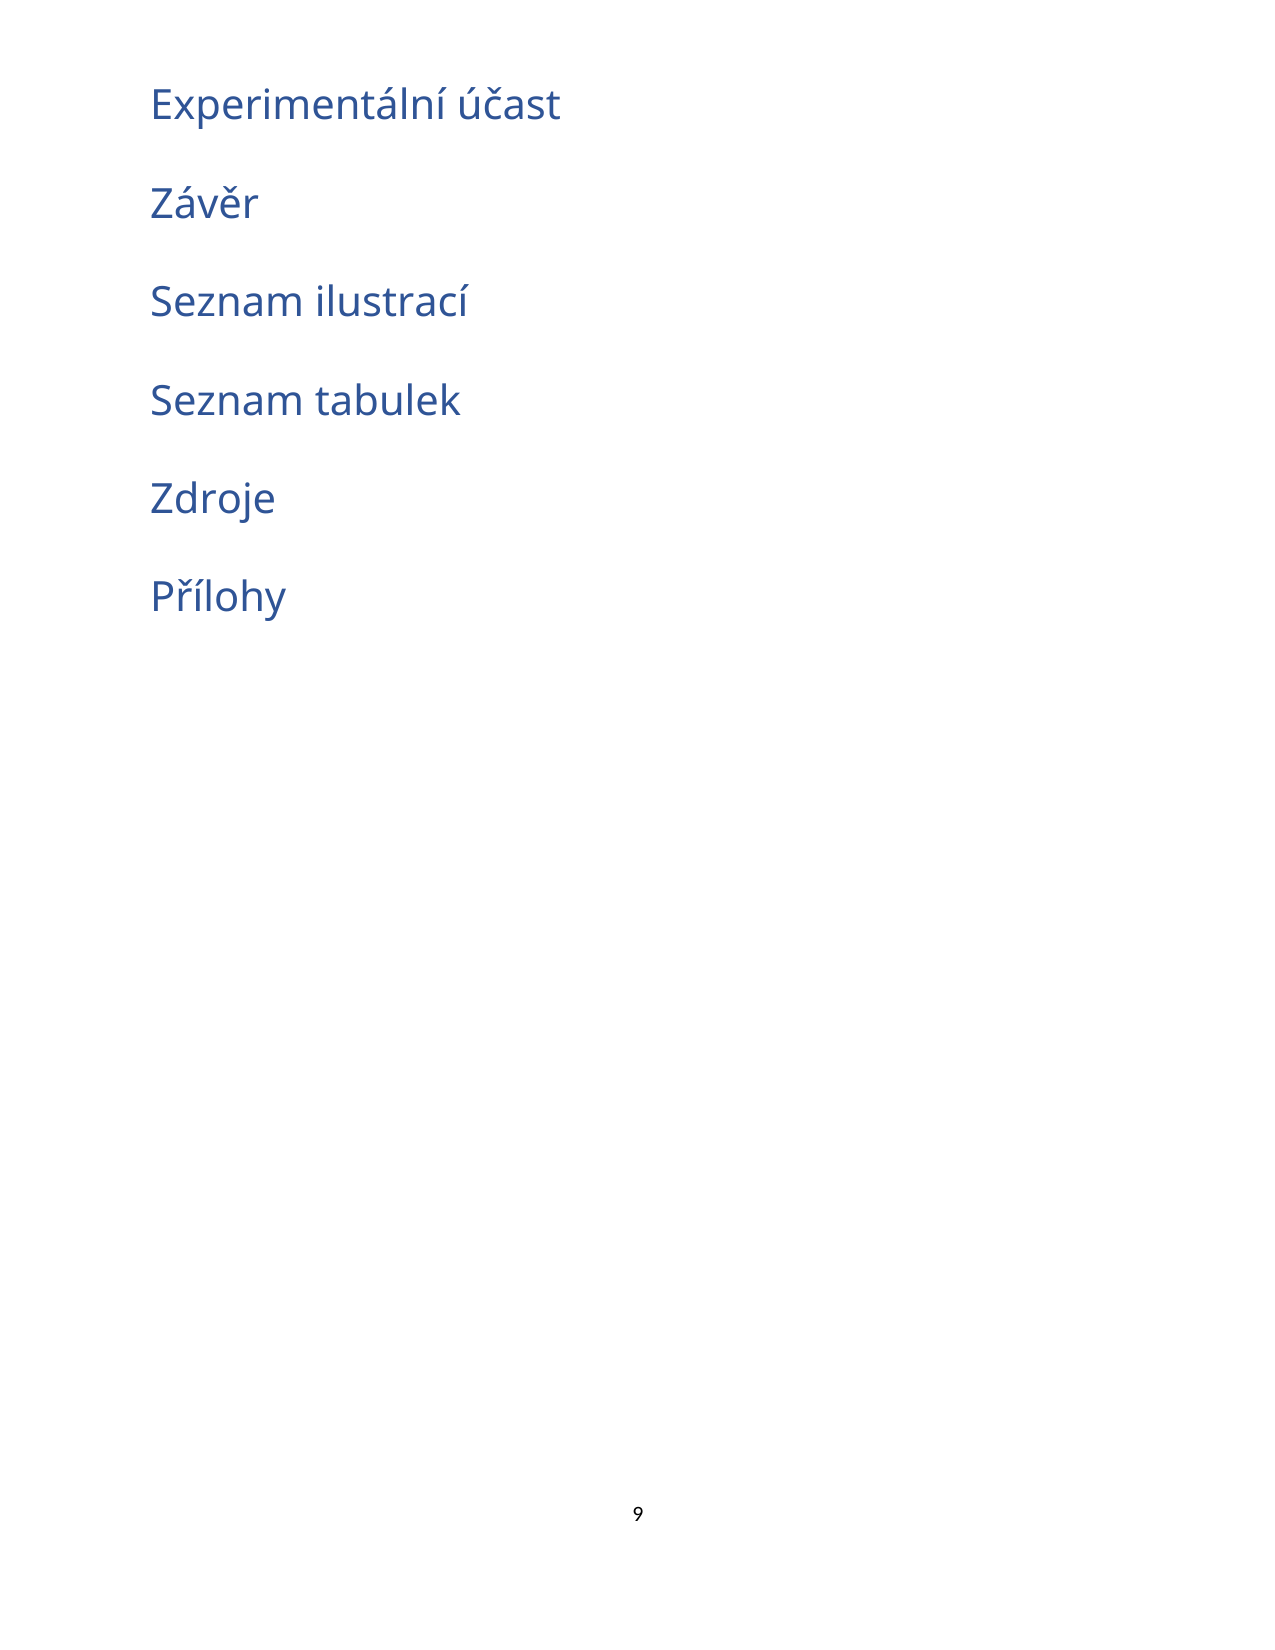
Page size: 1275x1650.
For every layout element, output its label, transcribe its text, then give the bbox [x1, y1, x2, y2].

subtitle Experimentální účast [150, 75, 1125, 132]
subtitle Zdroje [150, 469, 1125, 526]
subtitle Seznam ilustrací [150, 272, 1125, 329]
subtitle Přílohy [150, 567, 1125, 624]
subtitle Seznam tabulek [150, 370, 1125, 427]
subtitle Závěr [150, 173, 1125, 230]
